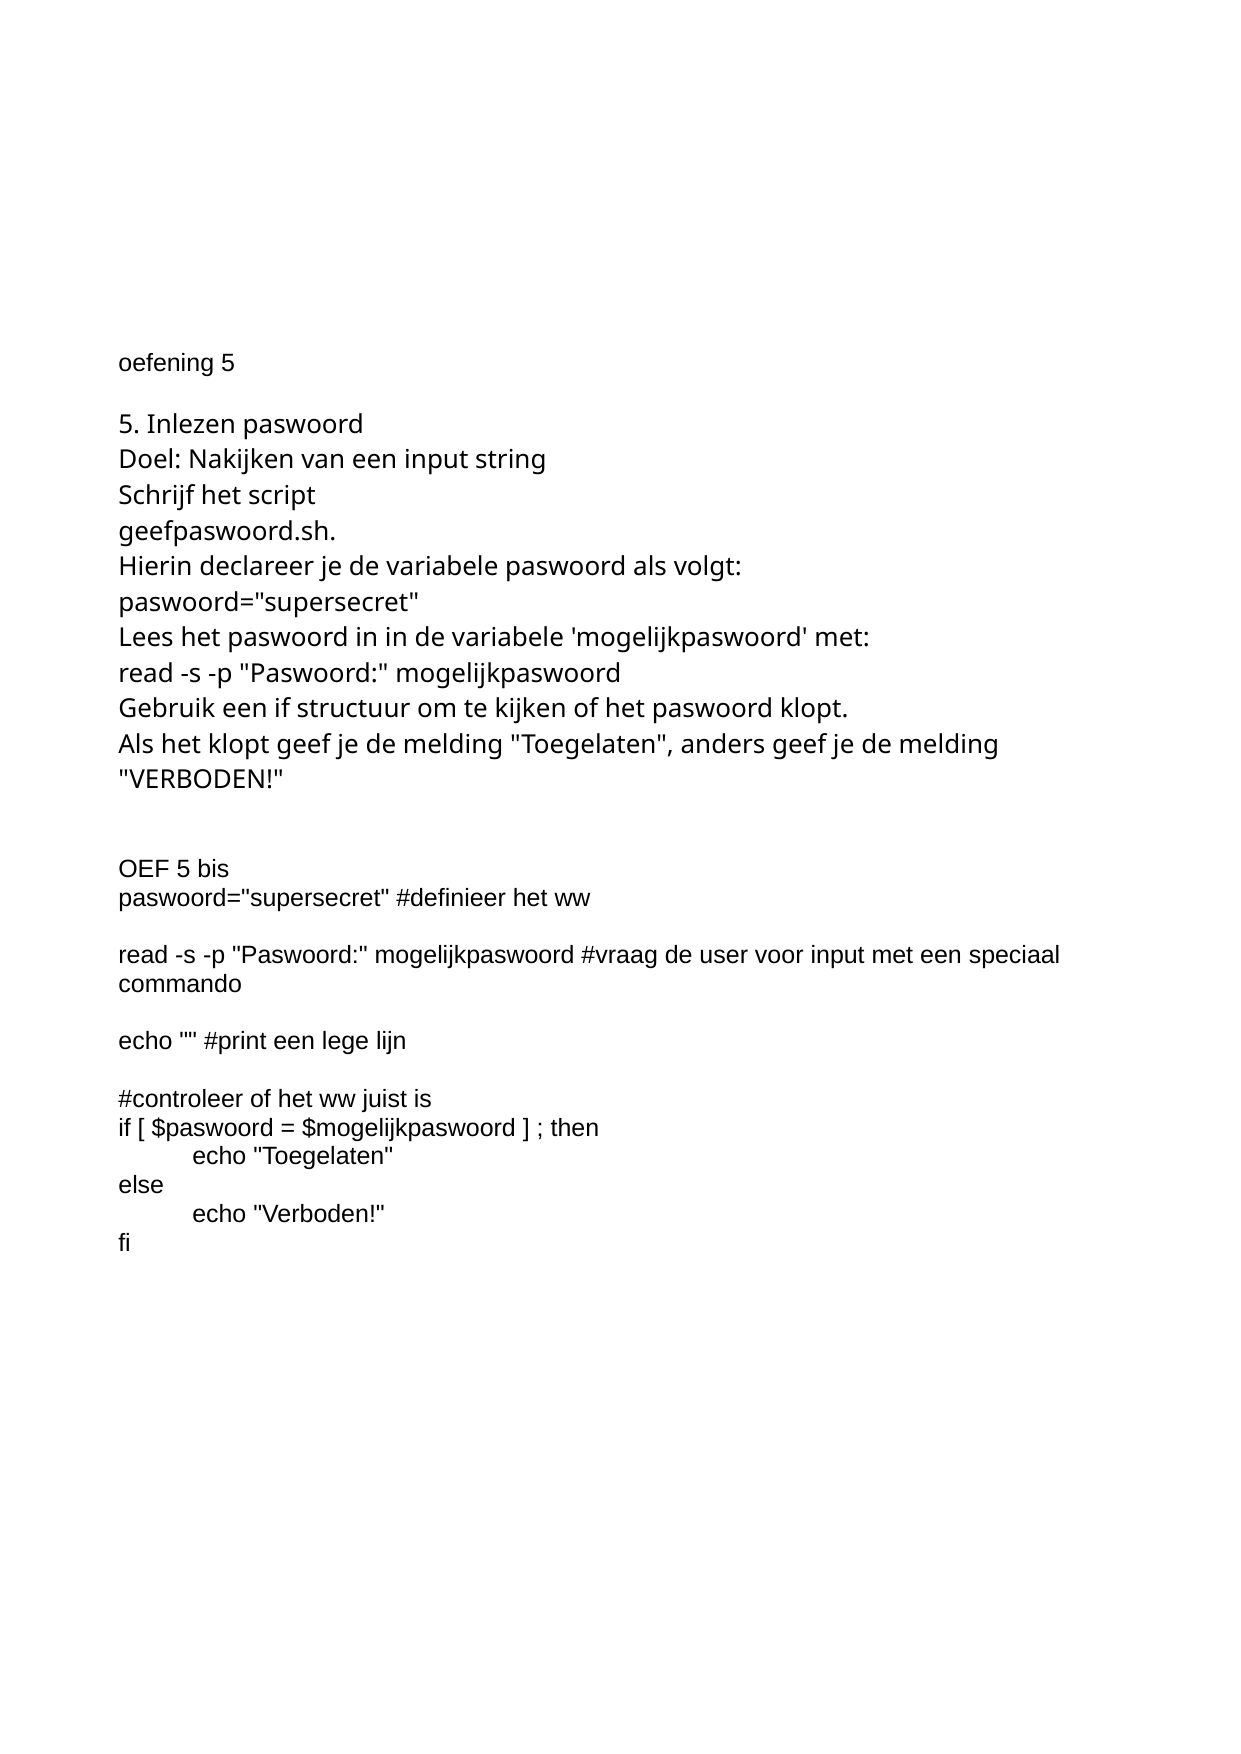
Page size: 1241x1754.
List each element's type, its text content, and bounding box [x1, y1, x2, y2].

text Als het klopt geef je de melding "Toegelaten", anders geef je de melding [118, 725, 1122, 761]
text Gebruik een if structuur om te kijken of het paswoord klopt. [118, 690, 1122, 725]
text if [ $paswoord = $mogelijkpaswoord ] ; then [118, 1113, 1122, 1141]
text else [118, 1170, 1122, 1199]
text read -s -p "Paswoord:" mogelijkpaswoord [118, 654, 1122, 690]
text paswoord="supersecret" #definieer het ww [118, 883, 1122, 911]
text Lees het paswoord in in de variabele 'mogelijkpaswoord' met: [118, 619, 1122, 654]
text Doel: Nakijken van een input string [118, 441, 1122, 477]
text echo "" #print een lege lijn [118, 1026, 1122, 1055]
text "VERBODEN!" [118, 761, 1122, 796]
text echo "Verboden!" [118, 1199, 1122, 1228]
text #controleer of het ww juist is [118, 1084, 1122, 1113]
text oefening 5 [118, 348, 1122, 377]
text echo "Toegelaten" [118, 1141, 1122, 1170]
text 5. Inlezen paswoord [118, 406, 1122, 441]
text OEF 5 bis [118, 854, 1122, 883]
text Hierin declareer je de variabele paswoord als volgt: [118, 548, 1122, 583]
text paswoord="supersecret" [118, 583, 1122, 619]
text fi [118, 1228, 1122, 1256]
text read -s -p "Paswoord:" mogelijkpaswoord #vraag de user voor input met een speciaal commando [118, 940, 1122, 998]
text geefpaswoord.sh. [118, 512, 1122, 548]
text Schrijf het script [118, 477, 1122, 512]
